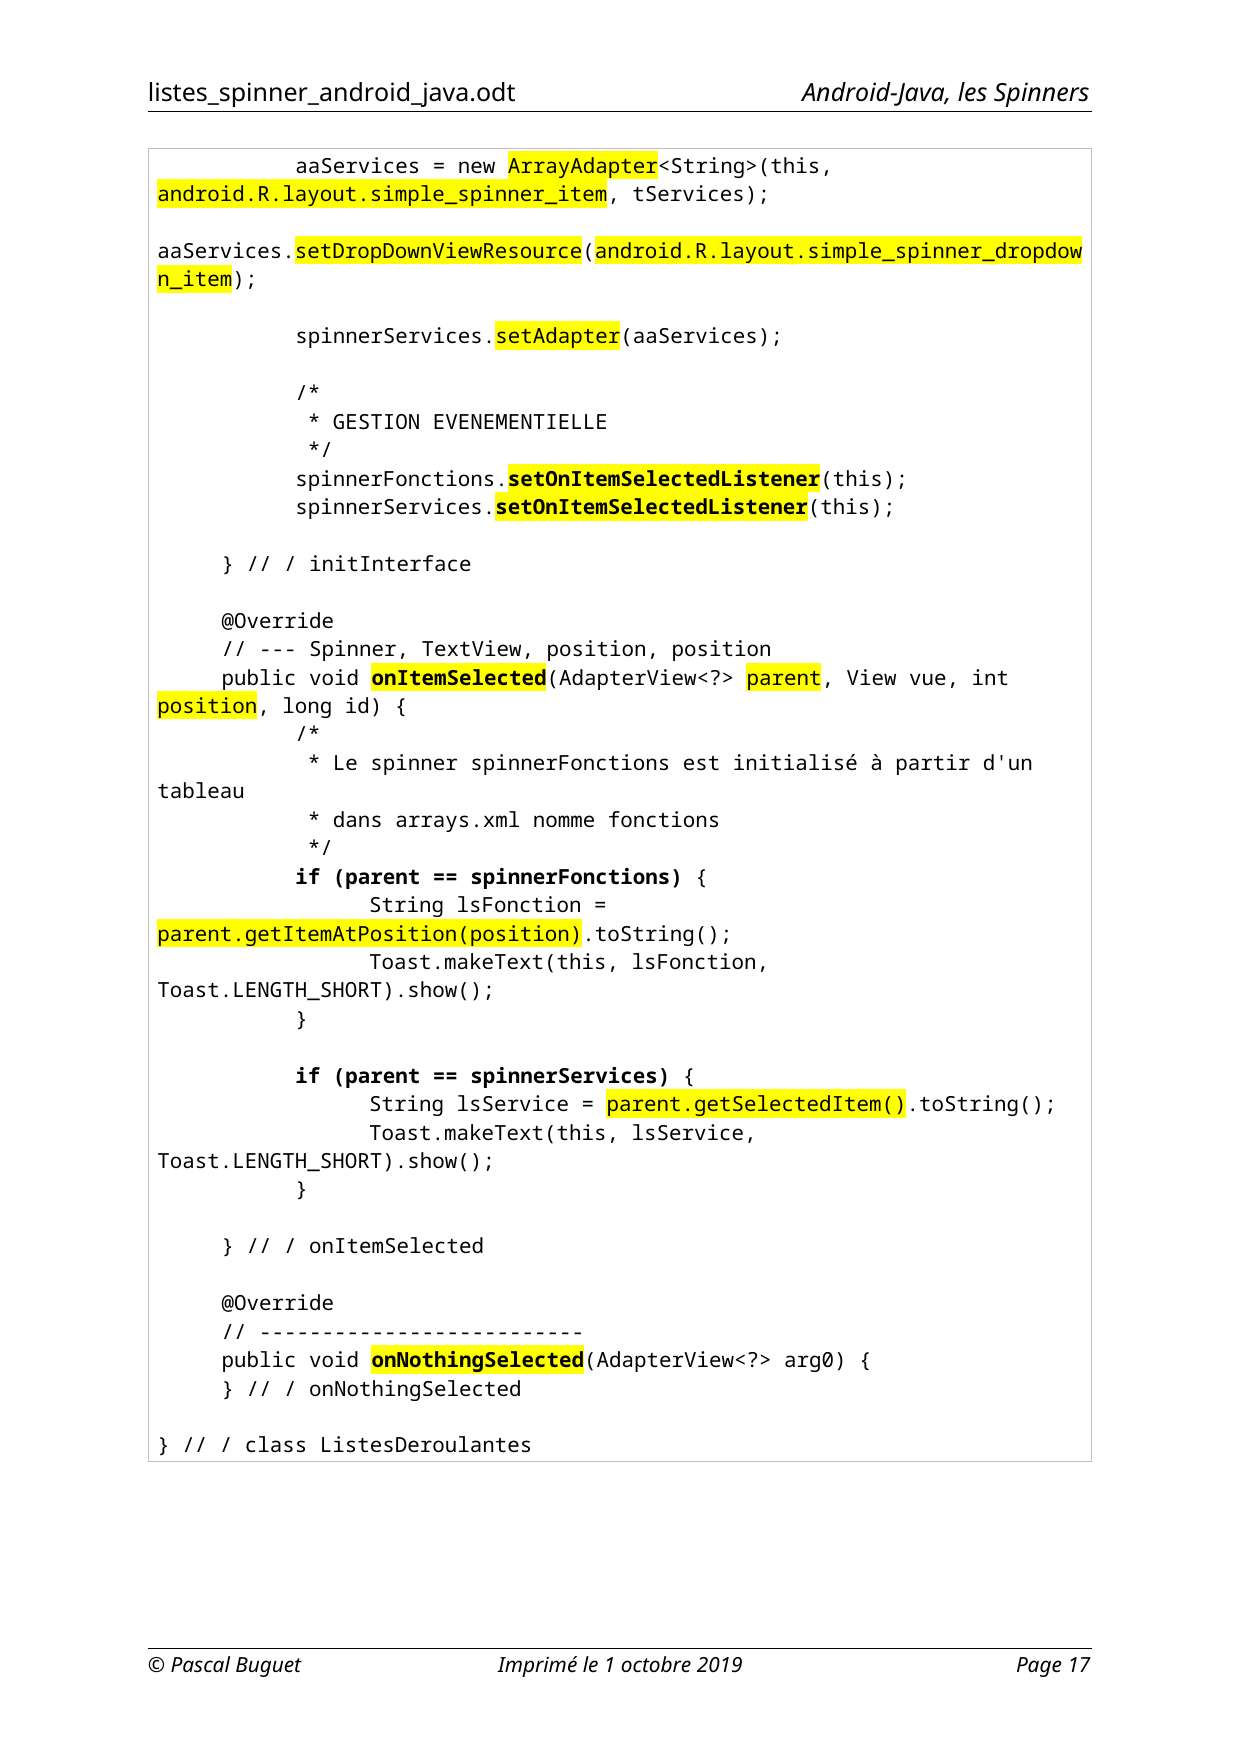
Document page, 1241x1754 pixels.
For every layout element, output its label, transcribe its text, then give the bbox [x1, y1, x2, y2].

text } // / initInterface [149, 546, 1091, 574]
text /* [149, 716, 1091, 745]
text String lsFonction = parent.getItemAtPosition(position).toString(); [149, 887, 1091, 944]
text aaServices.setDropDownViewResource(android.R.layout.simple_spinner_dropdown_item); [149, 204, 1091, 290]
text /* [149, 375, 1091, 404]
text if (parent == spinnerServices) { [149, 1058, 1091, 1086]
text aaServices = new ArrayAdapter<String>(this, android.R.layout.simple_spinner_item, tServices); [149, 149, 1091, 204]
text } // / onNothingSelected [149, 1371, 1091, 1399]
text } [149, 1001, 1091, 1029]
text @Override [149, 603, 1091, 631]
text } // / class ListesDeroulantes [149, 1427, 1091, 1461]
text // -------------------------- [149, 1314, 1091, 1342]
text Toast.makeText(this, lsService, Toast.LENGTH_SHORT).show(); [149, 1114, 1091, 1171]
text */ [149, 432, 1091, 461]
text Toast.makeText(this, lsFonction, Toast.LENGTH_SHORT).show(); [149, 944, 1091, 1001]
text spinnerFonctions.setOnItemSelectedListener(this); [149, 461, 1091, 489]
text * GESTION EVENEMENTIELLE [149, 404, 1091, 432]
text spinnerServices.setOnItemSelectedListener(this); [149, 489, 1091, 517]
text String lsService = parent.getSelectedItem().toString(); [149, 1086, 1091, 1114]
text } [149, 1171, 1091, 1200]
text if (parent == spinnerFonctions) { [149, 859, 1091, 887]
text public void onItemSelected(AdapterView<?> parent, View vue, int position, long id) { [149, 659, 1091, 716]
text // --- Spinner, TextView, position, position [149, 631, 1091, 659]
text } // / onItemSelected [149, 1228, 1091, 1257]
text spinnerServices.setAdapter(aaServices); [149, 318, 1091, 347]
text @Override [149, 1285, 1091, 1314]
text public void onNothingSelected(AdapterView<?> arg0) { [149, 1342, 1091, 1371]
text */ [149, 830, 1091, 859]
text * dans arrays.xml nomme fonctions [149, 802, 1091, 830]
text * Le spinner spinnerFonctions est initialisé à partir d'un tableau [149, 745, 1091, 802]
